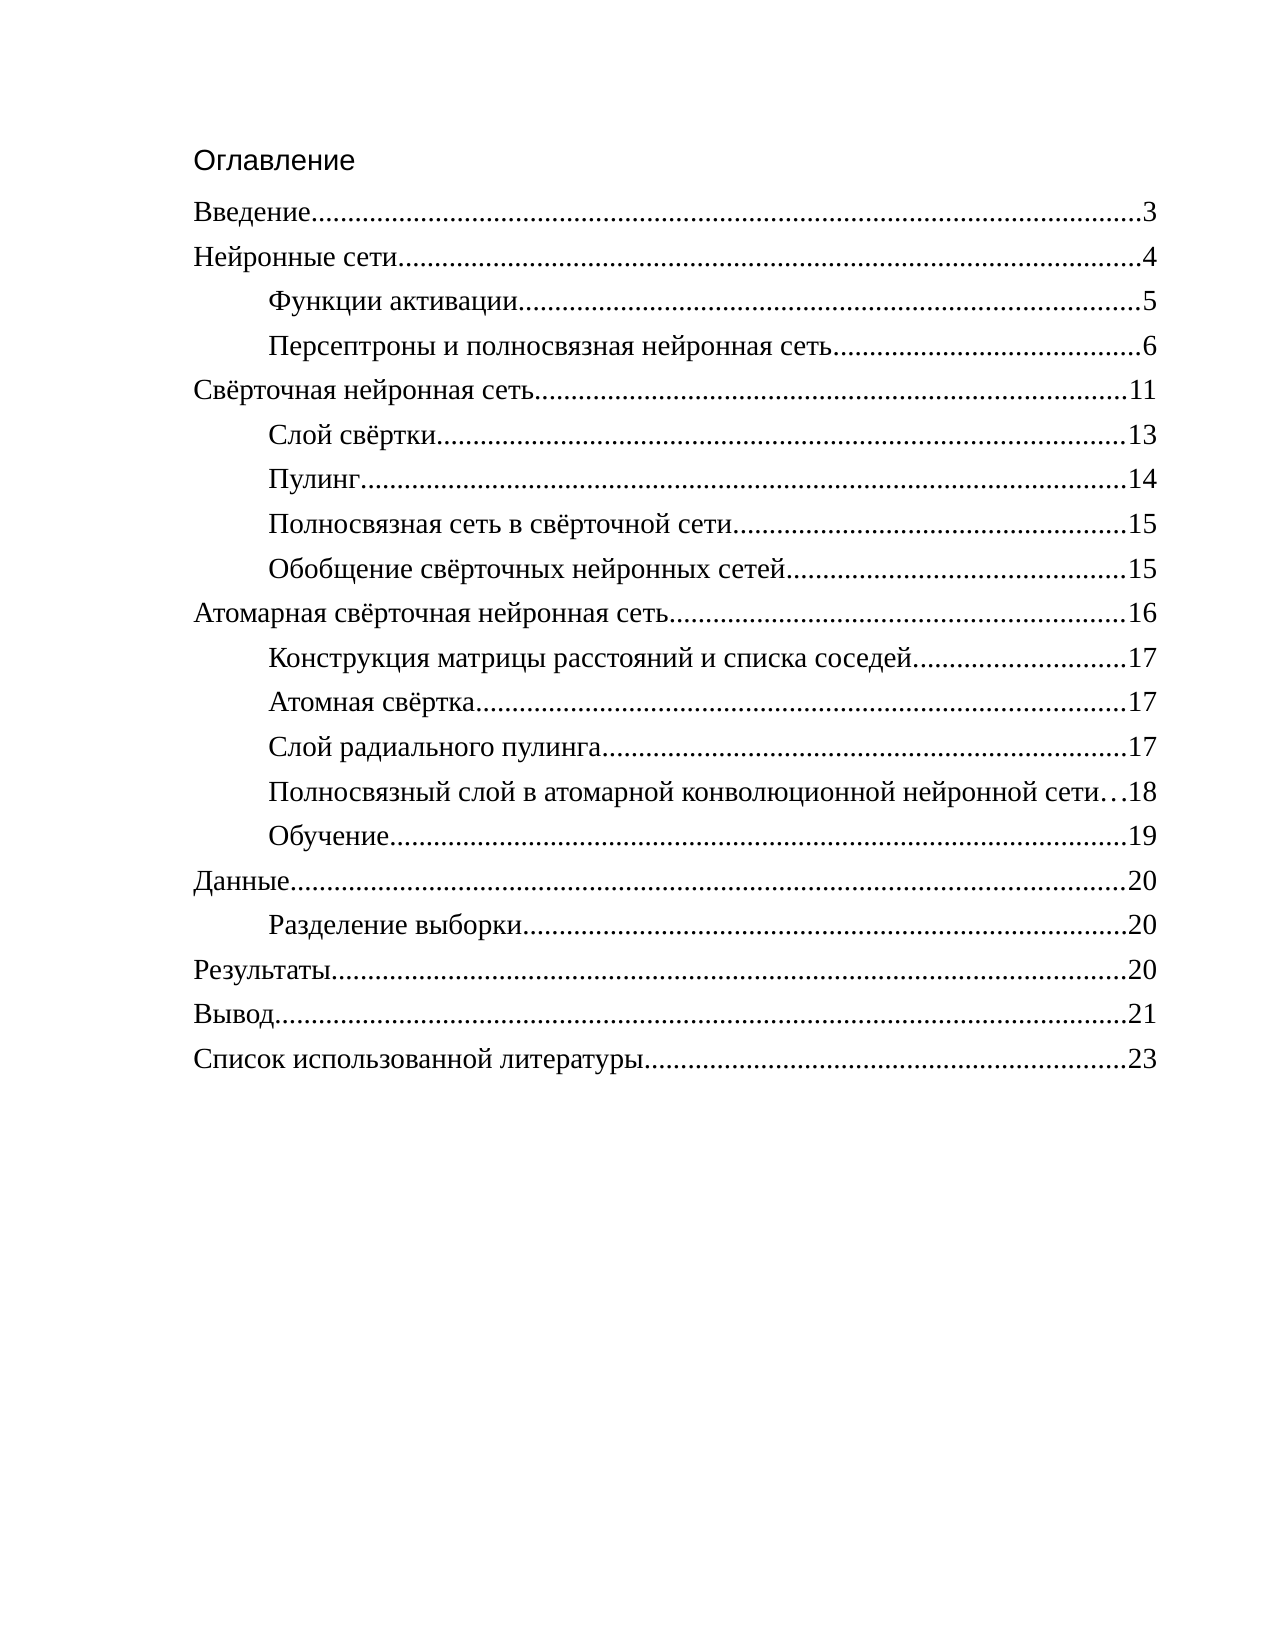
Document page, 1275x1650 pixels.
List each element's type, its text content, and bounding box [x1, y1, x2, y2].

text Обучение 19 [193, 818, 1157, 852]
text Данные 20 [118, 863, 1157, 896]
text Пулинг 14 [193, 462, 1157, 495]
text Обобщение свёрточных нейронных сетей 15 [193, 551, 1157, 584]
text Результаты 20 [118, 952, 1157, 986]
text Слой радиального пулинга 17 [193, 729, 1157, 763]
text Персептроны и полносвязная нейронная сеть 6 [193, 328, 1157, 361]
text Разделение выборки 20 [193, 907, 1157, 941]
text Атомарная свёрточная нейронная сеть 16 [118, 595, 1157, 629]
text Атомная свёртка. 17 [193, 684, 1157, 718]
subtitle Оглавление [118, 143, 1157, 177]
text Полносвязная сеть в свёрточной сети. 15 [193, 506, 1157, 540]
text Полносвязный слой в атомарной конволюционной нейронной сети 18 [193, 774, 1157, 807]
text Слой свёртки 13 [193, 417, 1157, 451]
text Список использованной литературы 23 [118, 1041, 1157, 1075]
text Введение. 3 [118, 194, 1157, 228]
text Конструкция матрицы расстояний и списка соседей. 17 [193, 640, 1157, 673]
text Свёрточная нейронная сеть 11 [118, 372, 1157, 406]
text Функции активации 5 [193, 283, 1157, 317]
text Нейронные сети. 4 [118, 239, 1157, 272]
text Вывод 21 [118, 997, 1157, 1030]
